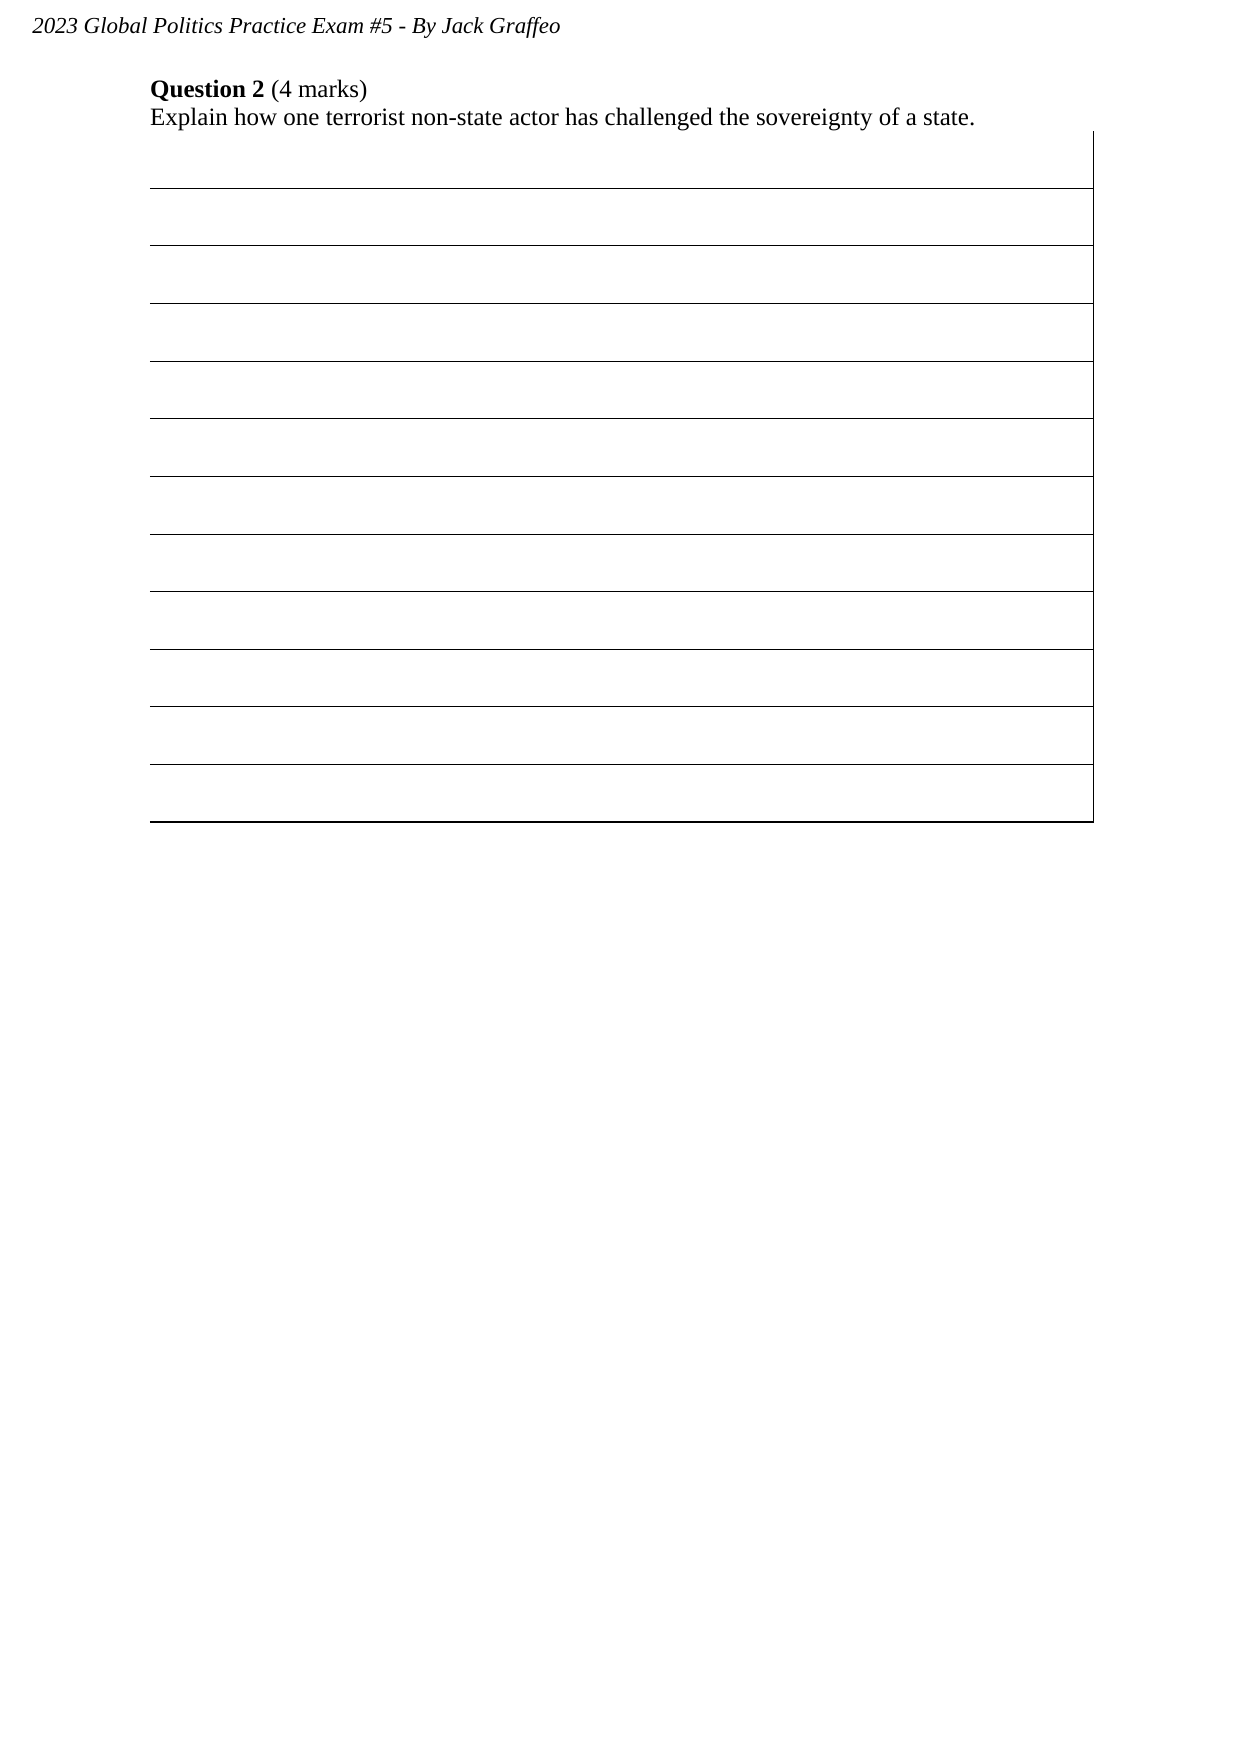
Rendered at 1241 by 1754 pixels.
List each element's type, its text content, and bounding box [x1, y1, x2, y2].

table_cell [150, 477, 1093, 533]
table_cell [150, 592, 1093, 649]
table_header [150, 131, 1093, 188]
table_cell [150, 707, 1093, 764]
table_cell [150, 765, 1093, 821]
table_cell [150, 535, 1093, 591]
table_cell [150, 189, 1093, 245]
table_cell [150, 246, 1093, 303]
table_cell [150, 650, 1093, 706]
text Explain how one terrorist non-state actor has challenged the sovereignty of a state. [150, 102, 1090, 131]
text Question 2 (4 marks) [150, 74, 1090, 102]
table_cell [150, 362, 1093, 418]
table_cell [150, 304, 1093, 361]
table_cell [150, 419, 1093, 476]
